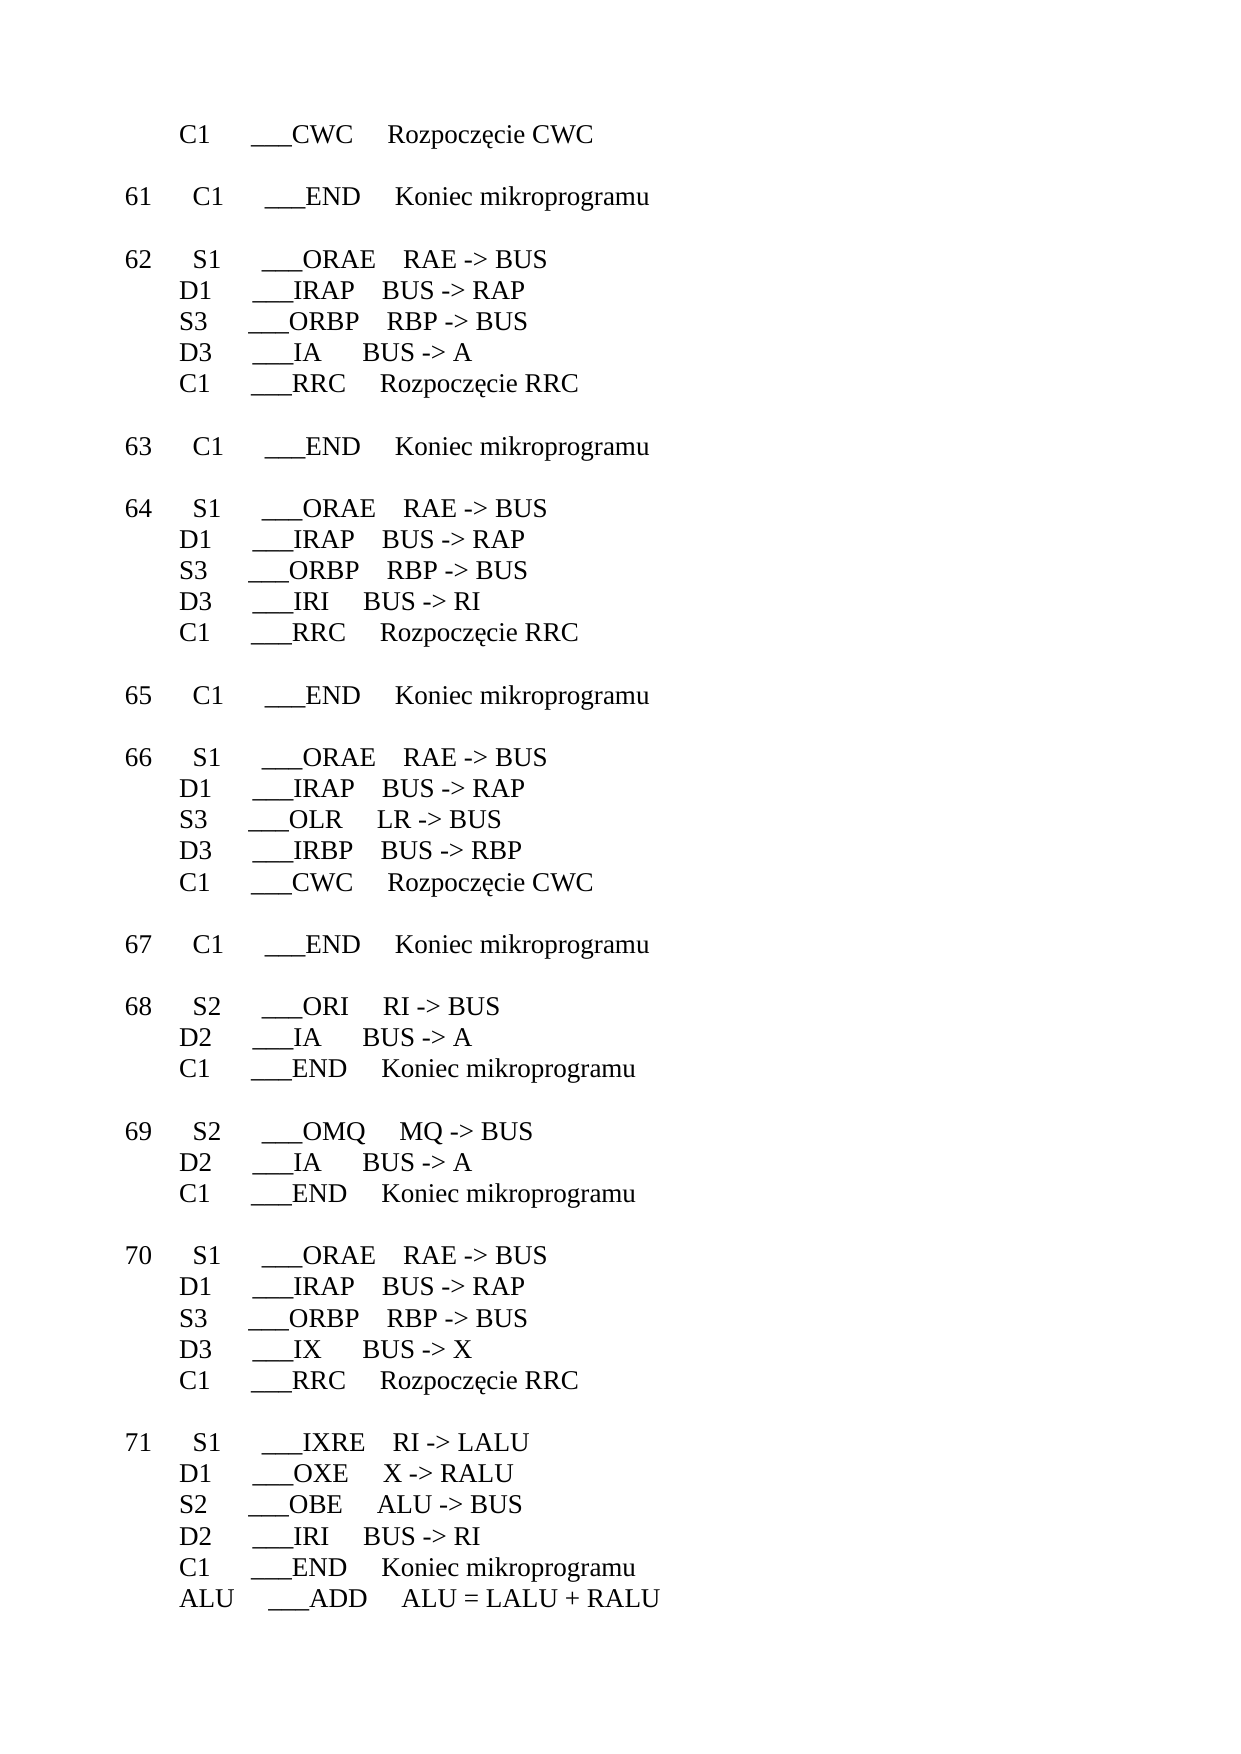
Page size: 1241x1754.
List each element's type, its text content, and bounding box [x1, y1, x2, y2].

text 71 S1 ___IXRE RI -> LALU [118, 1426, 1122, 1457]
text D2 ___IA BUS -> A [118, 1021, 1122, 1052]
text C1 ___END Koniec mikroprogramu [118, 1551, 1122, 1582]
text 68 S2 ___ORI RI -> BUS [118, 990, 1122, 1021]
text S3 ___ORBP RBP -> BUS [118, 554, 1122, 585]
text 65 C1 ___END Koniec mikroprogramu [118, 679, 1122, 710]
text D1 ___IRAP BUS -> RAP [118, 274, 1122, 305]
text D1 ___IRAP BUS -> RAP [118, 772, 1122, 803]
text D2 ___IA BUS -> A [118, 1146, 1122, 1177]
text C1 ___CWC Rozpoczęcie CWC [118, 866, 1122, 897]
text C1 ___CWC Rozpoczęcie CWC [118, 118, 1122, 149]
text D1 ___IRAP BUS -> RAP [118, 523, 1122, 554]
text D3 ___IRBP BUS -> RBP [118, 834, 1122, 866]
text 70 S1 ___ORAE RAE -> BUS [118, 1239, 1122, 1271]
text C1 ___RRC Rozpoczęcie RRC [118, 367, 1122, 398]
text C1 ___RRC Rozpoczęcie RRC [118, 1364, 1122, 1395]
text S3 ___ORBP RBP -> BUS [118, 305, 1122, 336]
text S3 ___ORBP RBP -> BUS [118, 1302, 1122, 1333]
text C1 ___END Koniec mikroprogramu [118, 1177, 1122, 1208]
text C1 ___RRC Rozpoczęcie RRC [118, 616, 1122, 648]
text 66 S1 ___ORAE RAE -> BUS [118, 741, 1122, 772]
text 62 S1 ___ORAE RAE -> BUS [118, 243, 1122, 274]
text ALU ___ADD ALU = LALU + RALU [118, 1582, 1122, 1613]
text S3 ___OLR LR -> BUS [118, 803, 1122, 834]
text 64 S1 ___ORAE RAE -> BUS [118, 492, 1122, 523]
text C1 ___END Koniec mikroprogramu [118, 1052, 1122, 1084]
text D3 ___IRI BUS -> RI [118, 585, 1122, 616]
text 67 C1 ___END Koniec mikroprogramu [118, 928, 1122, 959]
text 61 C1 ___END Koniec mikroprogramu [118, 180, 1122, 212]
text D2 ___IRI BUS -> RI [118, 1520, 1122, 1551]
text D3 ___IX BUS -> X [118, 1333, 1122, 1364]
text S2 ___OBE ALU -> BUS [118, 1488, 1122, 1520]
text D1 ___IRAP BUS -> RAP [118, 1271, 1122, 1302]
text D3 ___IA BUS -> A [118, 336, 1122, 367]
text 63 C1 ___END Koniec mikroprogramu [118, 429, 1122, 461]
text D1 ___OXE X -> RALU [118, 1457, 1122, 1488]
text 69 S2 ___OMQ MQ -> BUS [118, 1115, 1122, 1146]
